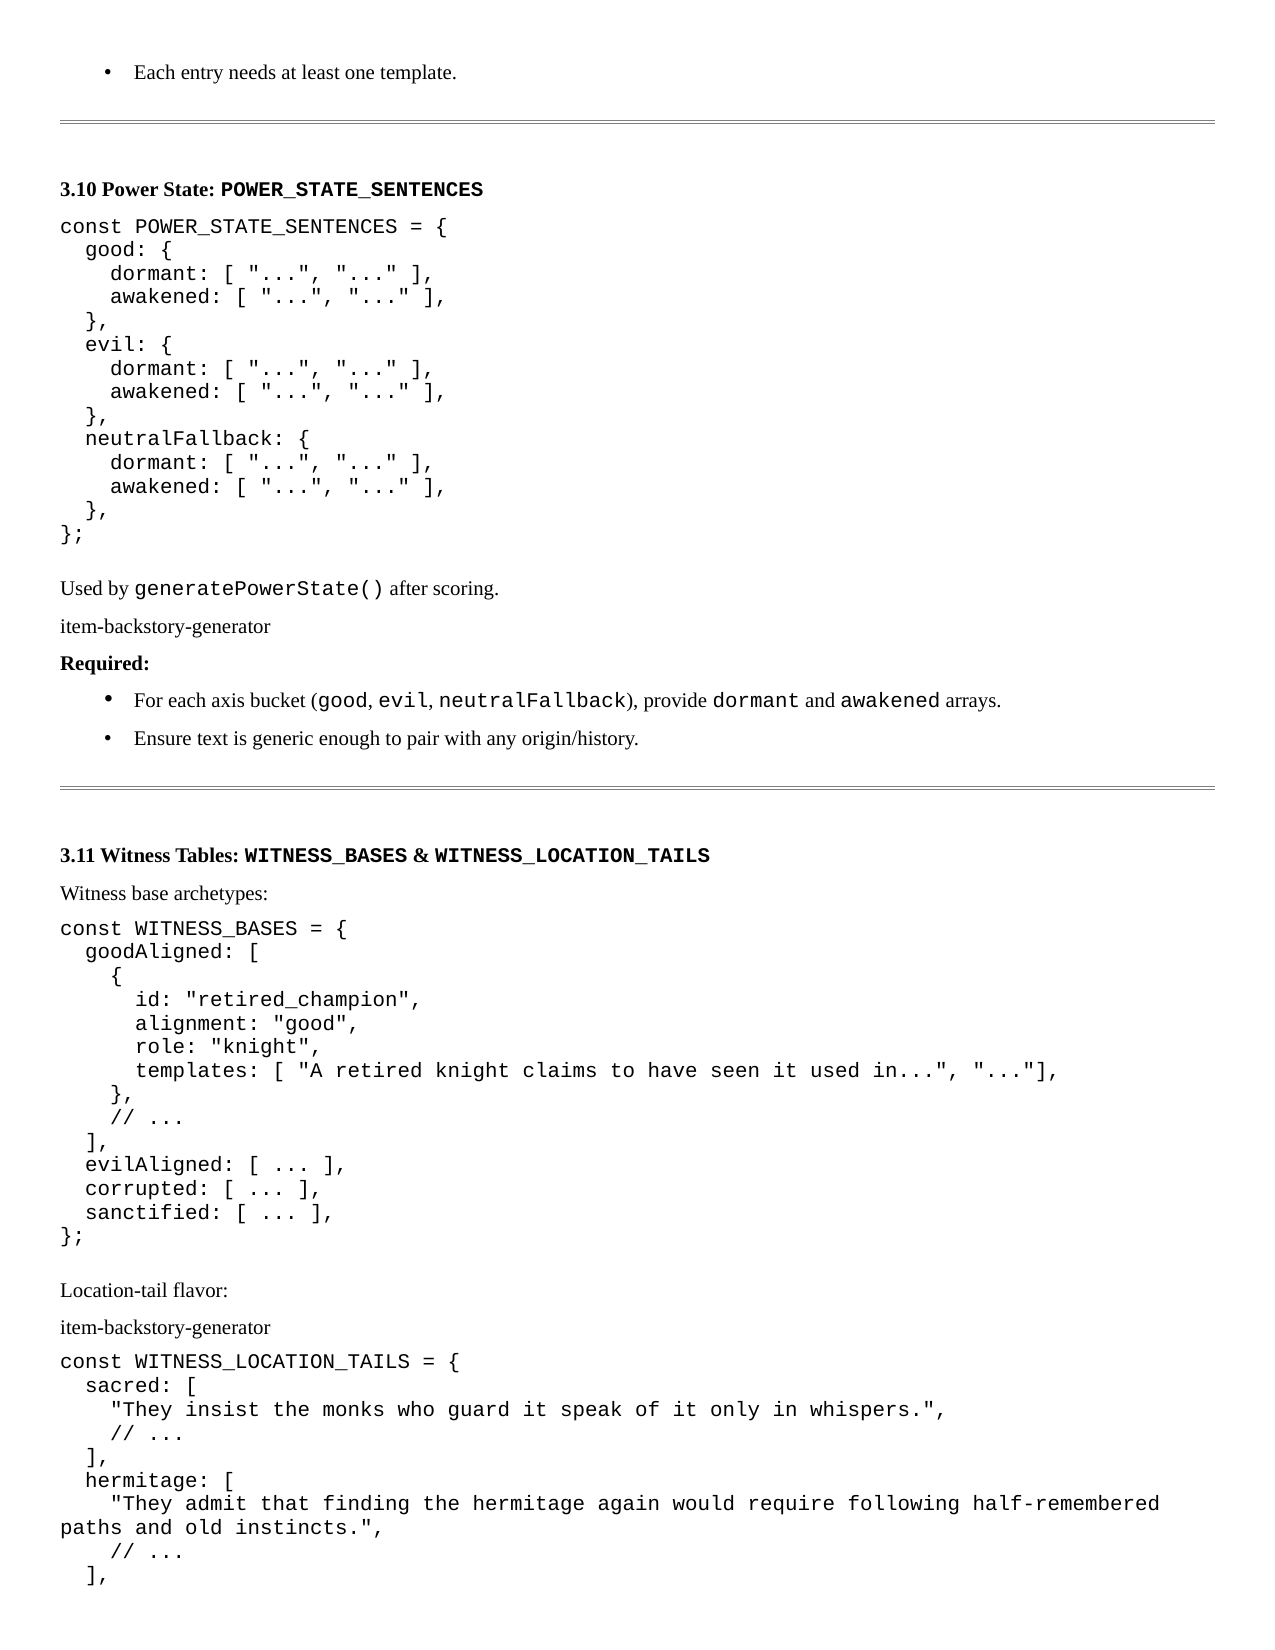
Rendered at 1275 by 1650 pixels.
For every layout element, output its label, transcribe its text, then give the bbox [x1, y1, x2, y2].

subtitle 3.10 Power State: POWER_STATE_SENTENCES [60, 177, 1215, 203]
text // ... [60, 1541, 1215, 1564]
text const WITNESS_LOCATION_TAILS = { [60, 1352, 1215, 1375]
text const POWER_STATE_SENTENCES = { [60, 216, 1215, 239]
text templates: [ "A retired knight claims to have seen it used in...", "..."], [60, 1060, 1215, 1083]
text dormant: [ "...", "..." ], [60, 357, 1215, 381]
text }, [60, 499, 1215, 523]
text sanctified: [ ... ], [60, 1202, 1215, 1225]
text Required: [60, 651, 1215, 675]
text Witness base archetypes: [60, 881, 1215, 905]
text evil: { [60, 334, 1215, 357]
text ], [60, 1564, 1215, 1588]
text awakened: [ "...", "..." ], [60, 476, 1215, 499]
text evilAligned: [ ... ], [60, 1154, 1215, 1178]
text const WITNESS_BASES = { [60, 918, 1215, 942]
text hermitage: [ [60, 1470, 1215, 1493]
text neutralFallback: { [60, 428, 1215, 452]
text item-backstory-generator [60, 1315, 1215, 1339]
text // ... [60, 1107, 1215, 1131]
text // ... [60, 1422, 1215, 1446]
text ], [60, 1131, 1215, 1154]
text Location-tail flavor: [60, 1278, 1215, 1302]
text dormant: [ "...", "..." ], [60, 263, 1215, 287]
text }, [60, 1083, 1215, 1107]
text ], [60, 1446, 1215, 1470]
subtitle 3.11 Witness Tables: WITNESS_BASES & WITNESS_LOCATION_TAILS [60, 843, 1215, 869]
text "They admit that finding the hermitage again would require following half-remembered paths and old instincts.", [60, 1493, 1215, 1541]
text { [60, 965, 1215, 989]
text corrupted: [ ... ], [60, 1178, 1215, 1202]
list For each axis bucket (good, evil, neutralFallback), provide dormant and awakened arrays. [104, 687, 1215, 713]
list Ensure text is generic enough to pair with any origin/history. [104, 726, 1215, 750]
text awakened: [ "...", "..." ], [60, 287, 1215, 310]
text good: { [60, 239, 1215, 263]
text id: "retired_champion", [60, 989, 1215, 1012]
list Each entry needs at least one template. [104, 60, 1215, 84]
text role: "knight", [60, 1036, 1215, 1060]
text Used by generatePowerState() after scoring. [60, 576, 1215, 602]
text awakened: [ "...", "..." ], [60, 381, 1215, 405]
text }; [60, 523, 1215, 547]
text "They insist the monks who guard it speak of it only in whispers.", [60, 1399, 1215, 1422]
text item-backstory-generator [60, 614, 1215, 638]
text dormant: [ "...", "..." ], [60, 452, 1215, 476]
text }, [60, 310, 1215, 334]
text goodAligned: [ [60, 942, 1215, 965]
text sacred: [ [60, 1375, 1215, 1399]
text }, [60, 405, 1215, 428]
text alignment: "good", [60, 1012, 1215, 1036]
text }; [60, 1225, 1215, 1249]
